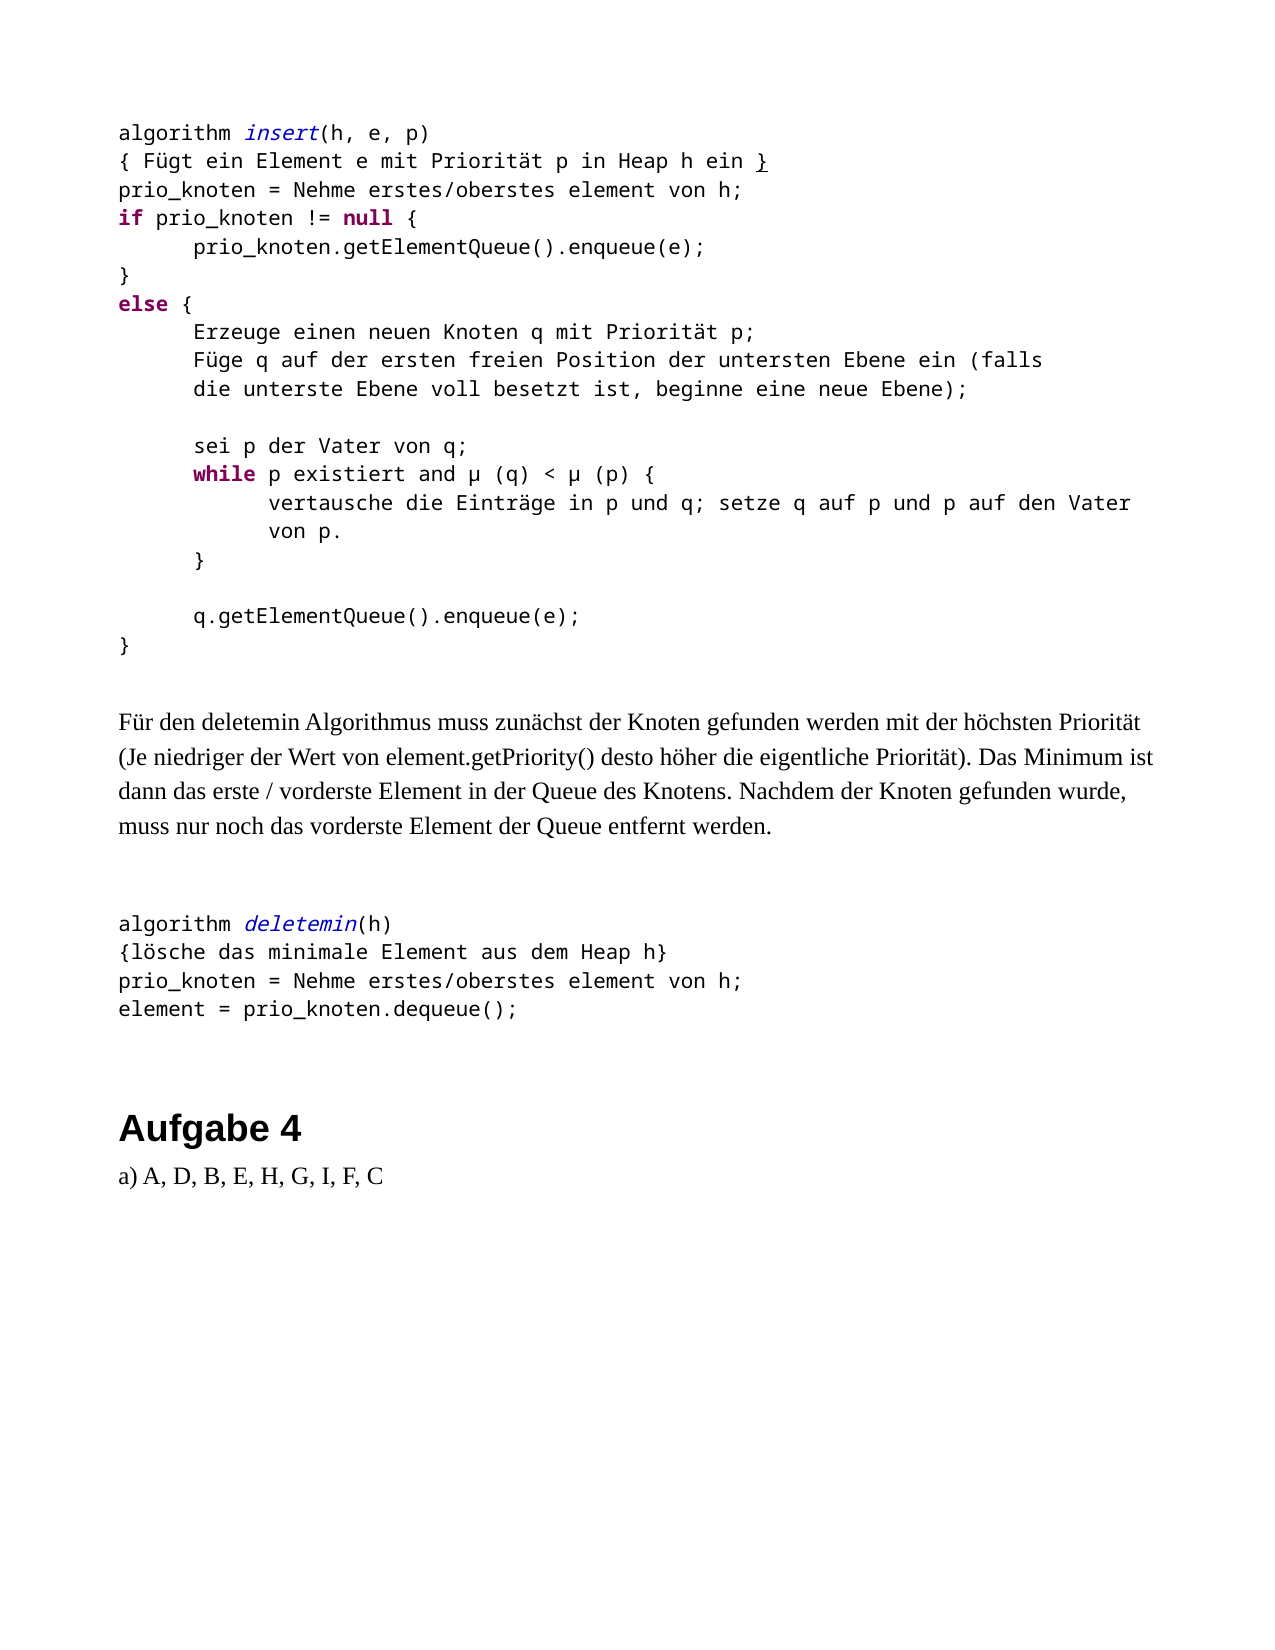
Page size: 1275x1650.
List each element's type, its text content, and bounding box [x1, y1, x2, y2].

text } [118, 260, 1157, 289]
text algorithm deletemin(h) [118, 909, 1157, 937]
text if prio_knoten != null { [118, 203, 1157, 232]
text algorithm insert(h, e, p) [118, 118, 1157, 147]
text prio_knoten = Nehme erstes/oberstes element von h; [118, 966, 1157, 994]
text {lösche das minimale Element aus dem Heap h} [118, 937, 1157, 966]
text while p existiert and μ (q) < μ (p) { [118, 459, 1157, 488]
text } [118, 630, 1157, 658]
text prio_knoten.getElementQueue().enqueue(e); [118, 232, 1157, 260]
text a) A, D, B, E, H, G, I, F, C [118, 1161, 1157, 1190]
text vertausche die Einträge in p und q; setze q auf p und p auf den Vater [118, 488, 1157, 516]
text } [118, 545, 1157, 573]
text Füge q auf der ersten freien Position der untersten Ebene ein (falls [118, 346, 1157, 374]
text von p. [118, 516, 1157, 545]
text q.getElementQueue().enqueue(e); [118, 602, 1157, 630]
text Für den deletemin Algorithmus muss zunächst der Knoten gefunden werden mit der höchsten Priorität (Je niedriger der Wert von element.getPriority() desto höher die eigentliche Priorität). Das Minimum ist dann das erste / vorderste Element in der Queue des Knotens. Nachdem der Knoten gefunden wurde, muss nur noch das vorderste Element der Queue entfernt werden. [118, 707, 1157, 840]
text die unterste Ebene voll besetzt ist, beginne eine neue Ebene); [118, 374, 1157, 402]
text element = prio_knoten.dequeue(); [118, 994, 1157, 1023]
subtitle Aufgabe 4 [118, 1105, 1157, 1149]
text sei p der Vater von q; [118, 431, 1157, 459]
text else { [118, 289, 1157, 317]
text Erzeuge einen neuen Knoten q mit Priorität p; [118, 317, 1157, 346]
text prio_knoten = Nehme erstes/oberstes element von h; [118, 175, 1157, 203]
text { Fügt ein Element e mit Priorität p in Heap h ein } [118, 147, 1157, 175]
